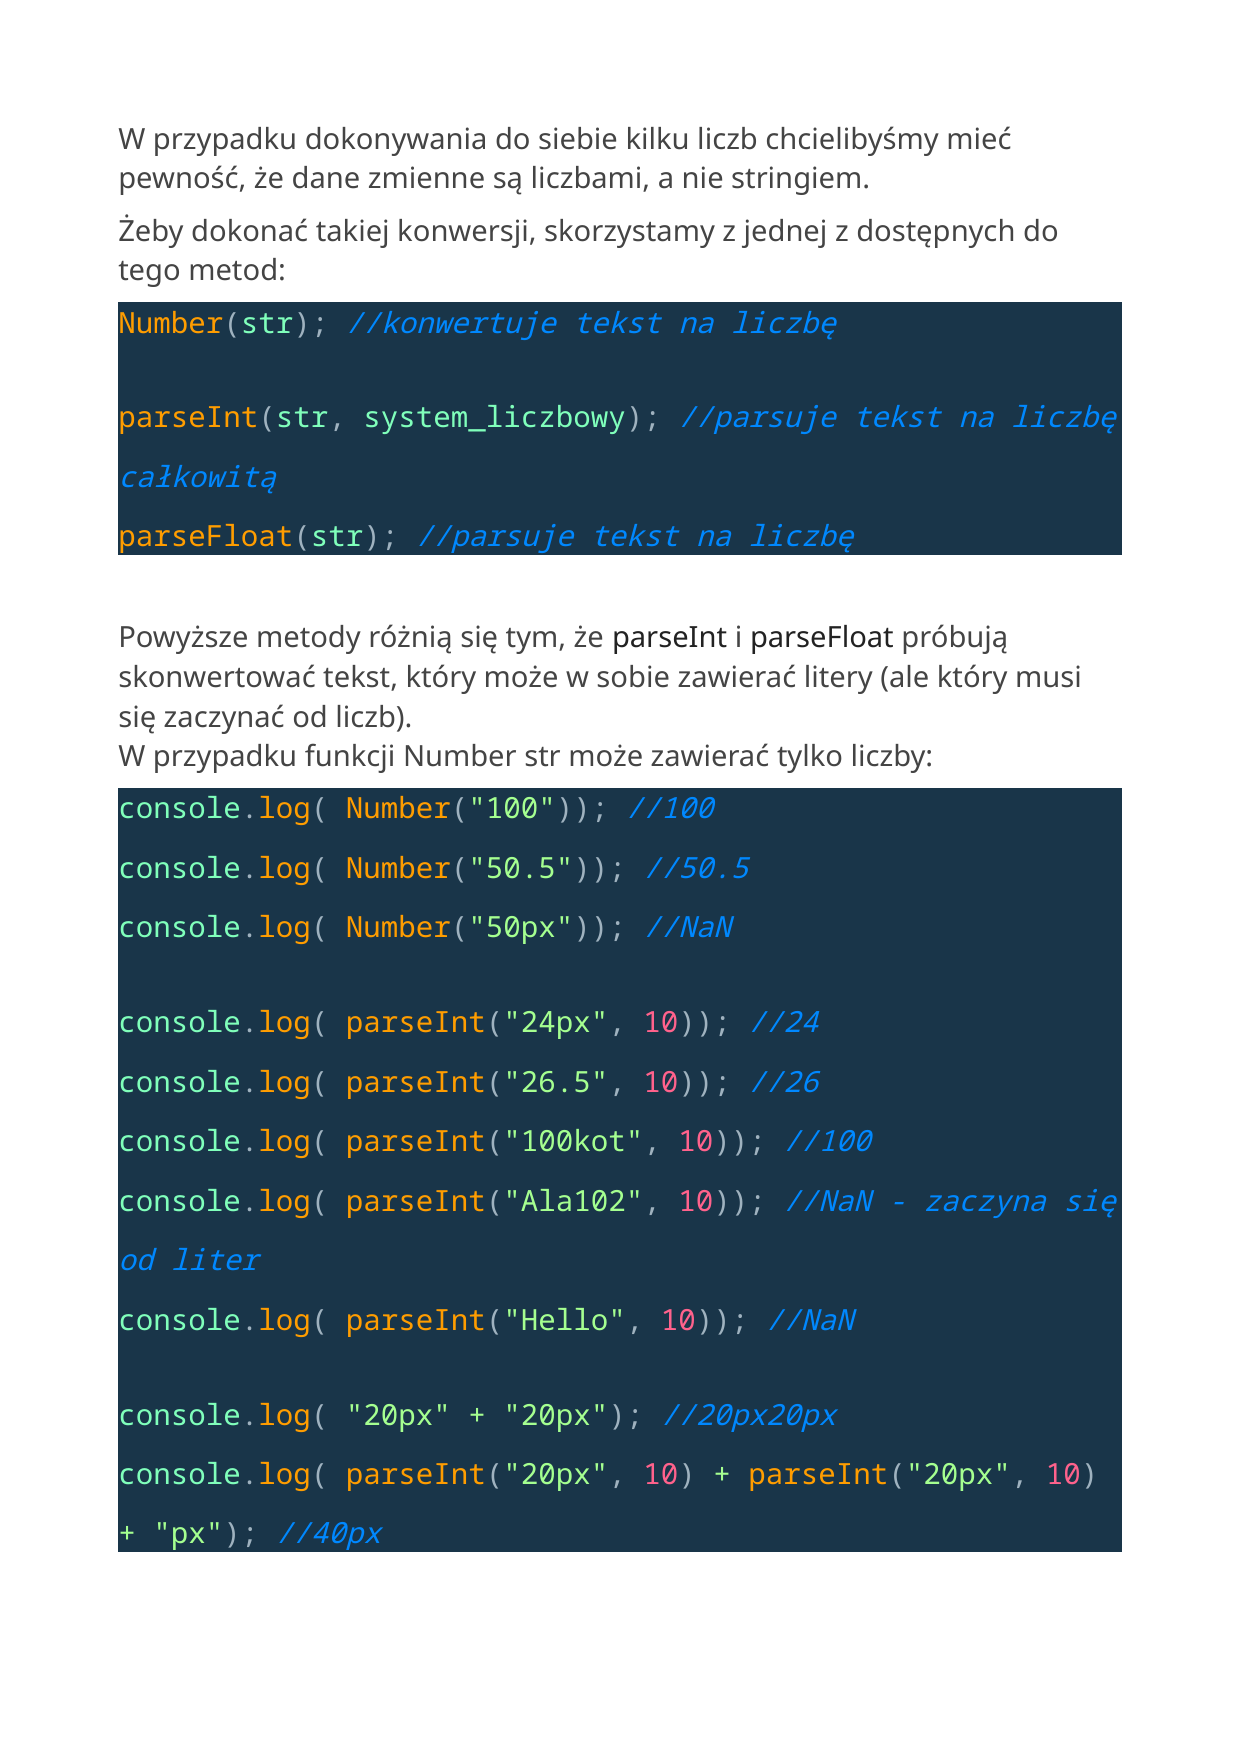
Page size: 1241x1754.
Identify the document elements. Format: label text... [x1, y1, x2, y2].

text Number(str); //konwertuje tekst na liczbę [118, 302, 1122, 342]
text console.log( parseInt("24px", 10)); //24 [118, 1002, 1122, 1041]
text console.log( Number("50px")); //NaN [118, 907, 1122, 946]
text console.log( Number("50.5")); //50.5 [118, 847, 1122, 887]
text console.log( "20px" + "20px"); //20px20px [118, 1394, 1122, 1433]
text Żeby dokonać takiej konwersji, skorzystamy z jednej z dostępnych do tego metod: [118, 210, 1122, 289]
text W przypadku dokonywania do siebie kilku liczb chcielibyśmy mieć pewność, że dane zmienne są liczbami, a nie stringiem. [118, 118, 1122, 197]
text console.log( parseInt("100kot", 10)); //100 [118, 1121, 1122, 1160]
text console.log( parseInt("Hello", 10)); //NaN [118, 1299, 1122, 1339]
text parseInt(str, system_liczbowy); //parsuje tekst na liczbę całkowitą [118, 397, 1122, 496]
text console.log( parseInt("Ala102", 10)); //NaN - zaczyna się od liter [118, 1180, 1122, 1279]
text console.log( parseInt("26.5", 10)); //26 [118, 1061, 1122, 1101]
text Powyższe metody różnią się tym, że parseInt i parseFloat próbują skonwertować tekst, który może w sobie zawierać litery (ale który musi się zaczynać od liczb). W przypadku funkcji Number str może zawierać tylko liczby: [118, 616, 1122, 775]
text parseFloat(str); //parsuje tekst na liczbę [118, 516, 1122, 555]
text console.log( Number("100")); //100 [118, 788, 1122, 827]
text console.log( parseInt("20px", 10) + parseInt("20px", 10) + "px"); //40px [118, 1453, 1122, 1552]
